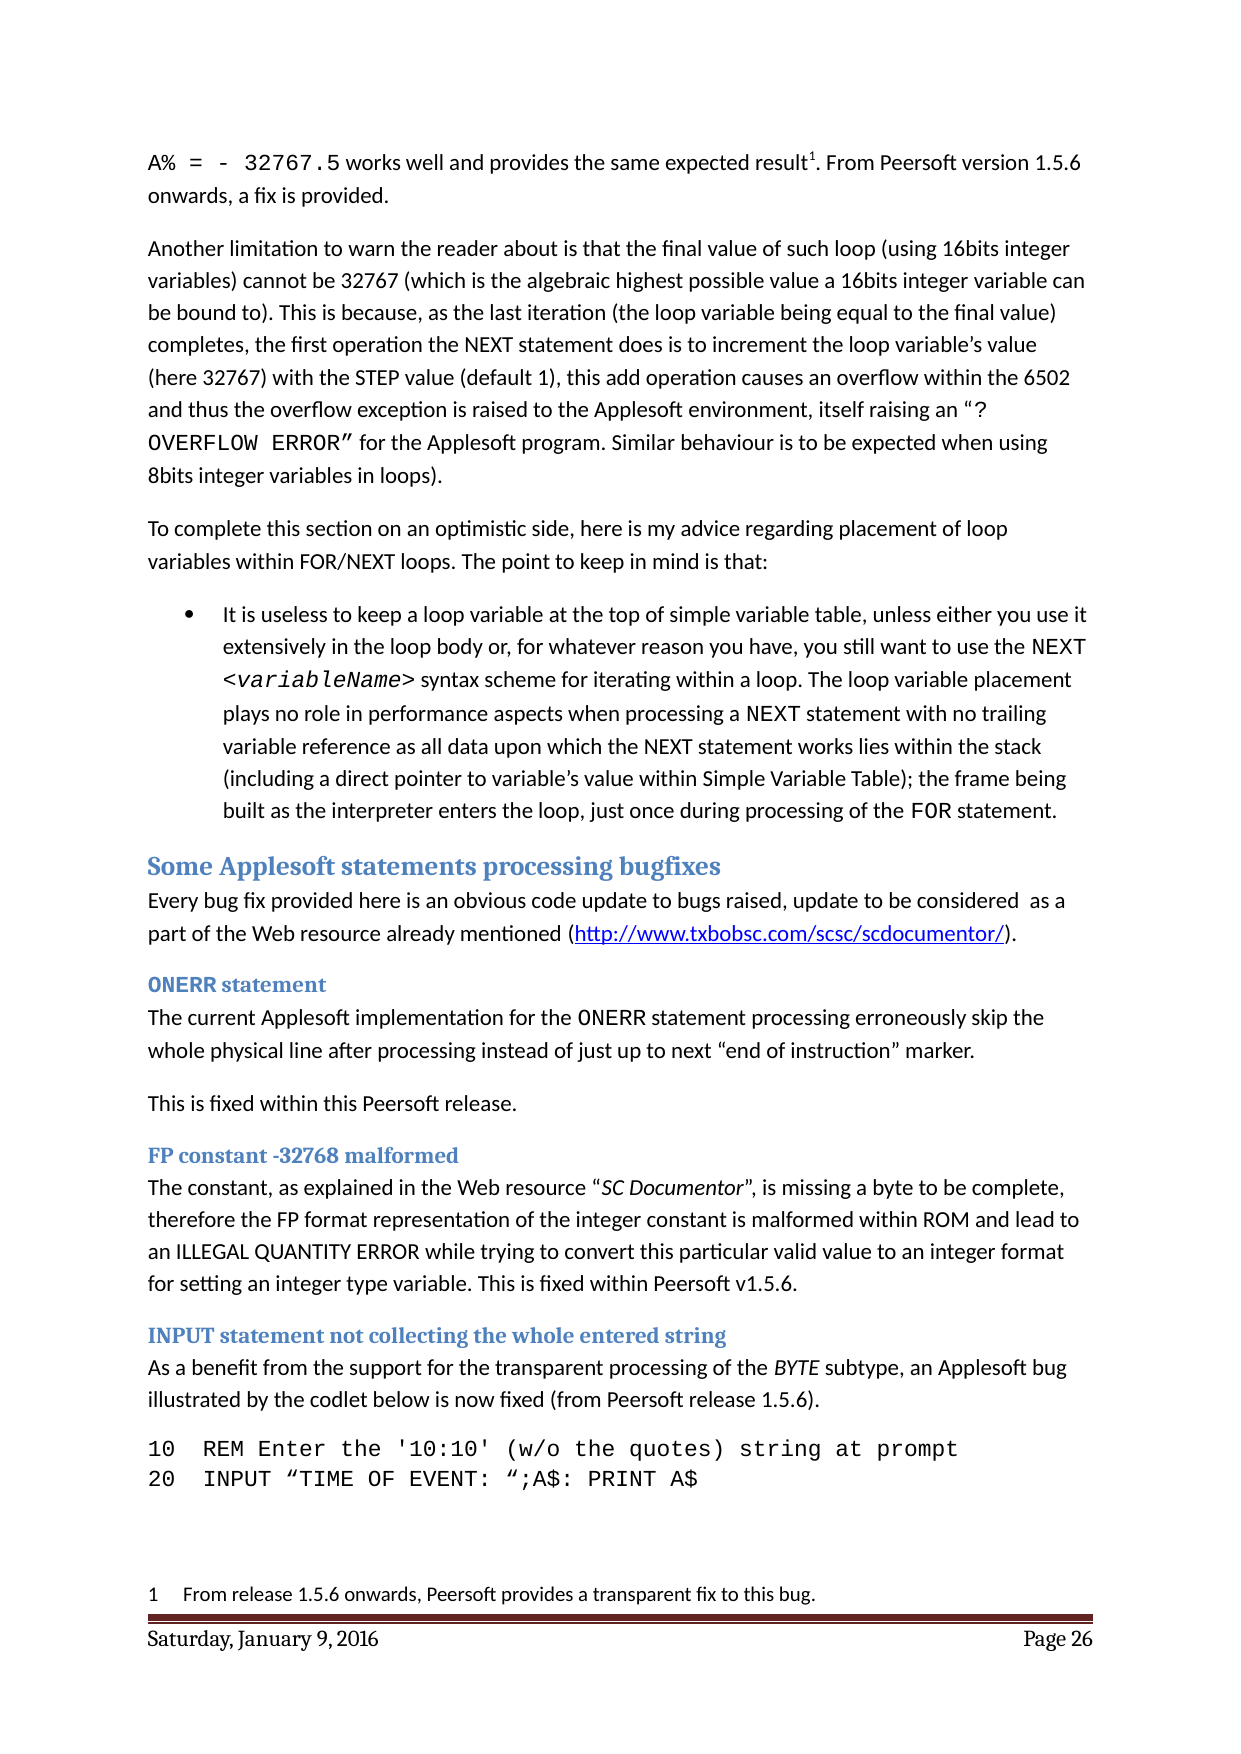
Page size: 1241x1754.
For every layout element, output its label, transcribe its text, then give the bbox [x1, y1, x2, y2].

text This is fixed within this Peersoft release. [148, 1089, 1093, 1118]
subtitle INPUT statement not collecting the whole entered string [148, 1322, 1093, 1349]
text To complete this section on an optimistic side, here is my advice regarding placement of loop variables within FOR/NEXT loops. The point to keep in mind is that: [148, 514, 1093, 575]
text Every bug fix provided here is an obvious code update to bugs raised, update to be considered as a part of the Web resource already mentioned (http://www.txbobsc.com/scsc/scdocumentor/). [148, 886, 1093, 947]
list It is useless to keep a loop variable at the top of simple variable table, unless either you use it extensively in the loop body or, for whatever reason you have, you still want to use the NEXT <variableName> syntax scheme for iterating within a loop. The loop variable placement plays no role in performance aspects when processing a NEXT statement with no trailing variable reference as all data upon which the NEXT statement works lies within the stack (including a direct pointer to variable’s value within Simple Variable Table); the frame being built as the interpreter enters the loop, just once during processing of the FOR statement. [185, 600, 1093, 826]
text As a benefit from the support for the transparent processing of the BYTE subtype, an Applesoft bug illustrated by the codlet below is now fixed (from Peersoft release 1.5.6). [148, 1353, 1093, 1413]
subtitle ONERR statement [148, 972, 1093, 999]
text The constant, as explained in the Web resource “SC Documentor”, is missing a byte to be complete, therefore the FP format representation of the integer constant is malformed within ROM and lead to an ILLEGAL QUANTITY ERROR while trying to convert this particular valid value to an integer format for setting an integer type variable. This is fixed within Peersoft v1.5.6. [148, 1173, 1093, 1297]
text A% = - 32767.5 works well and provides the same expected result. From Peersoft version 1.5.6 onwards, a fix is provided. [148, 148, 1093, 209]
subtitle FP constant -32768 malformed [148, 1143, 1093, 1169]
text 10 REM Enter the '10:10' (w/o the quotes) string at prompt 20 INPUT “TIME OF EVENT: “;A$: PRINT A$ [148, 1438, 1093, 1493]
text Another limitation to warn the reader about is that the final value of such loop (using 16bits integer variables) cannot be 32767 (which is the algebraic highest possible value a 16bits integer variable can be bound to). This is because, as the last iteration (the loop variable being equal to the final value) completes, the first operation the NEXT statement does is to increment the loop variable’s value (here 32767) with the STEP value (default 1), this add operation causes an overflow within the 6502 and thus the overflow exception is raised to the Applesoft environment, itself raising an “?OVERFLOW ERROR” for the Applesoft program. Similar behaviour is to be expected when using 8bits integer variables in loops). [148, 234, 1093, 489]
text The current Applesoft implementation for the ONERR statement processing erroneously skip the whole physical line after processing instead of just up to next “end of instruction” marker. [148, 1003, 1093, 1064]
subtitle Some Applesoft statements processing bugfixes [148, 851, 1093, 882]
text From release 1.5.6 onwards, Peersoft provides a transparent fix to this bug. [148, 1581, 1093, 1606]
